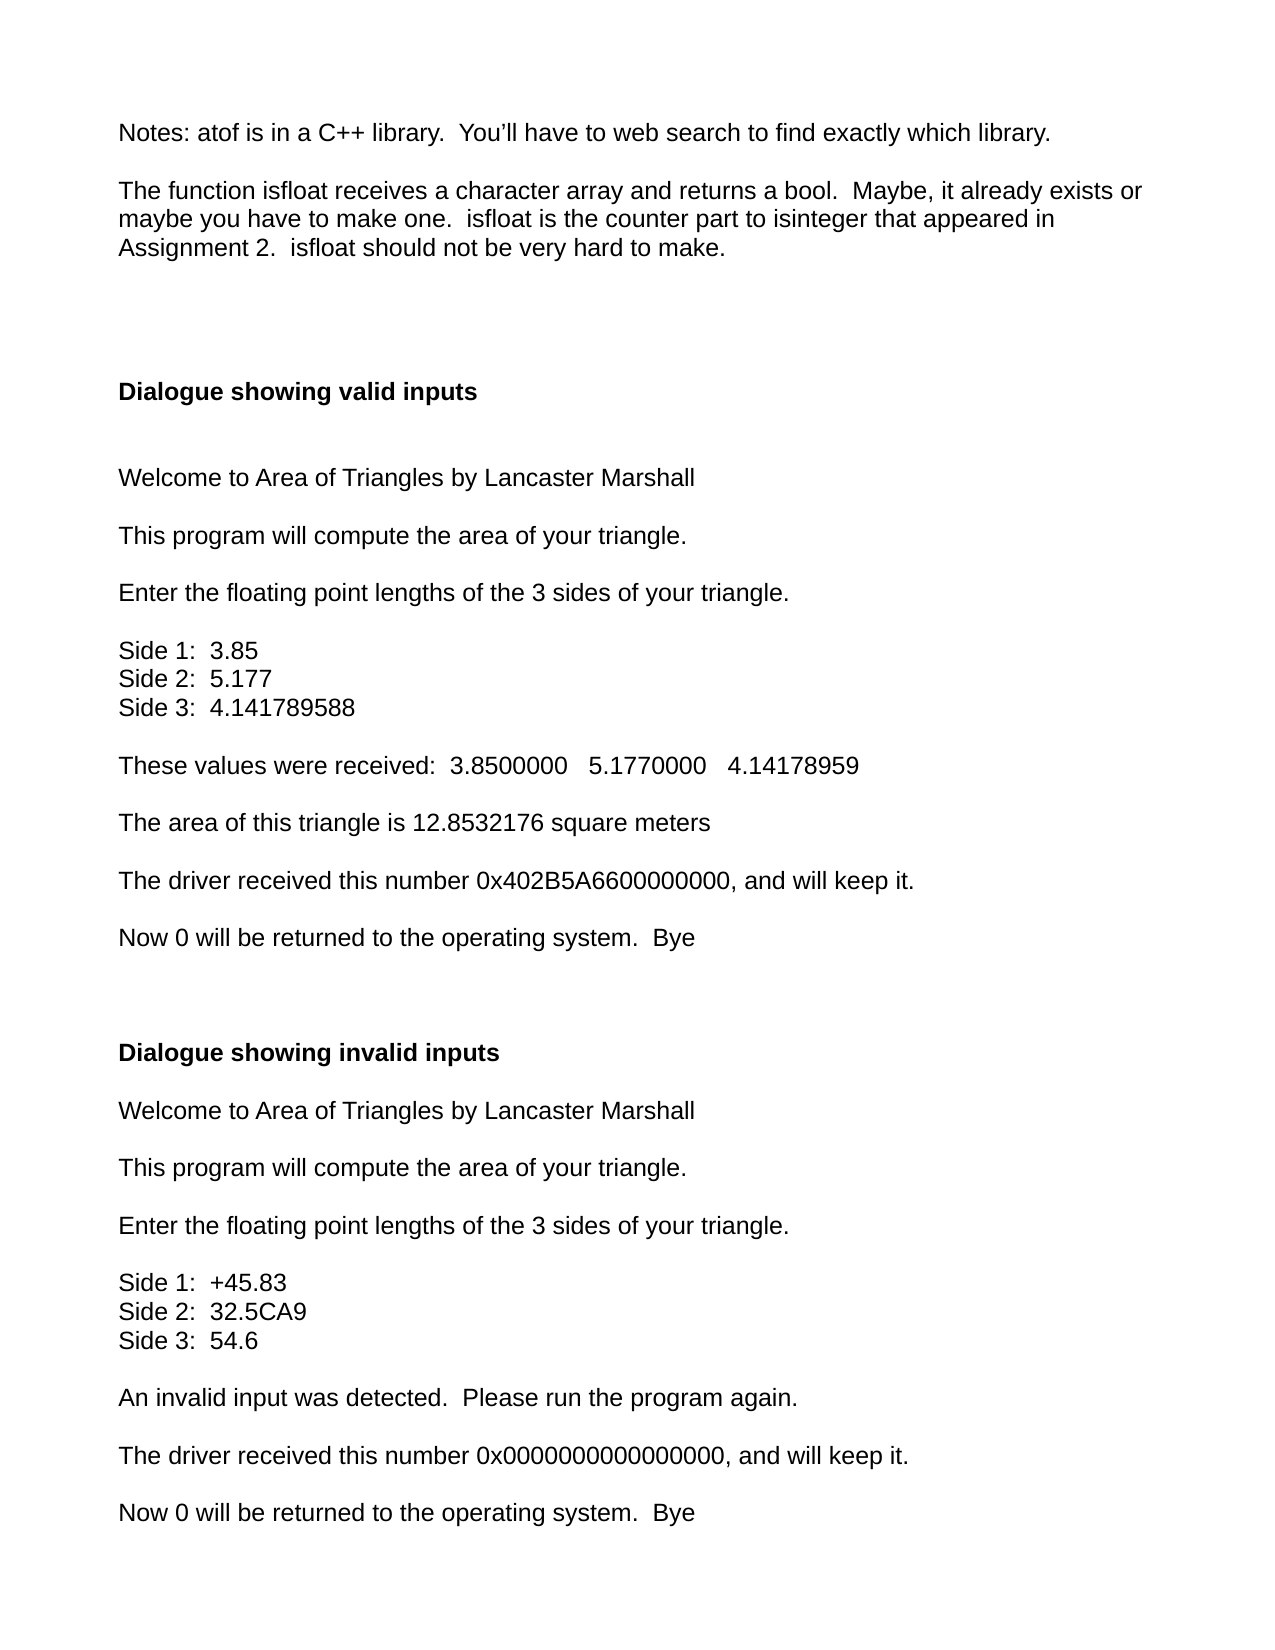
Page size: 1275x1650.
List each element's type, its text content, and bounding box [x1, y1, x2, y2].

text Side 1: 3.85 [118, 636, 1157, 664]
text Dialogue showing valid inputs [118, 377, 1157, 406]
text The function isfloat receives a character array and returns a bool. Maybe, it already exists or maybe you have to make one. isfloat is the counter part to isinteger that appeared in Assignment 2. isfloat should not be very hard to make. [118, 176, 1157, 262]
text The driver received this number 0x0000000000000000, and will keep it. [118, 1441, 1157, 1469]
text Side 2: 5.177 [118, 664, 1157, 693]
text These values were received: 3.8500000 5.1770000 4.14178959 [118, 751, 1157, 779]
text Side 3: 4.141789588 [118, 693, 1157, 722]
text Now 0 will be returned to the operating system. Bye [118, 923, 1157, 952]
text Welcome to Area of Triangles by Lancaster Marshall [118, 1096, 1157, 1124]
text Dialogue showing invalid inputs [118, 1038, 1157, 1067]
text The driver received this number 0x402B5A6600000000, and will keep it. [118, 866, 1157, 894]
text This program will compute the area of your triangle. [118, 1153, 1157, 1182]
text The area of this triangle is 12.8532176 square meters [118, 808, 1157, 837]
text Now 0 will be returned to the operating system. Bye [118, 1498, 1157, 1527]
text Side 3: 54.6 [118, 1326, 1157, 1354]
text Welcome to Area of Triangles by Lancaster Marshall [118, 463, 1157, 492]
text An invalid input was detected. Please run the program again. [118, 1383, 1157, 1412]
text Enter the floating point lengths of the 3 sides of your triangle. [118, 578, 1157, 607]
text Side 1: +45.83 [118, 1268, 1157, 1297]
text Enter the floating point lengths of the 3 sides of your triangle. [118, 1211, 1157, 1239]
text Notes: atof is in a C++ library. You’ll have to web search to find exactly which library. [118, 118, 1157, 147]
text This program will compute the area of your triangle. [118, 521, 1157, 549]
text Side 2: 32.5CA9 [118, 1297, 1157, 1326]
